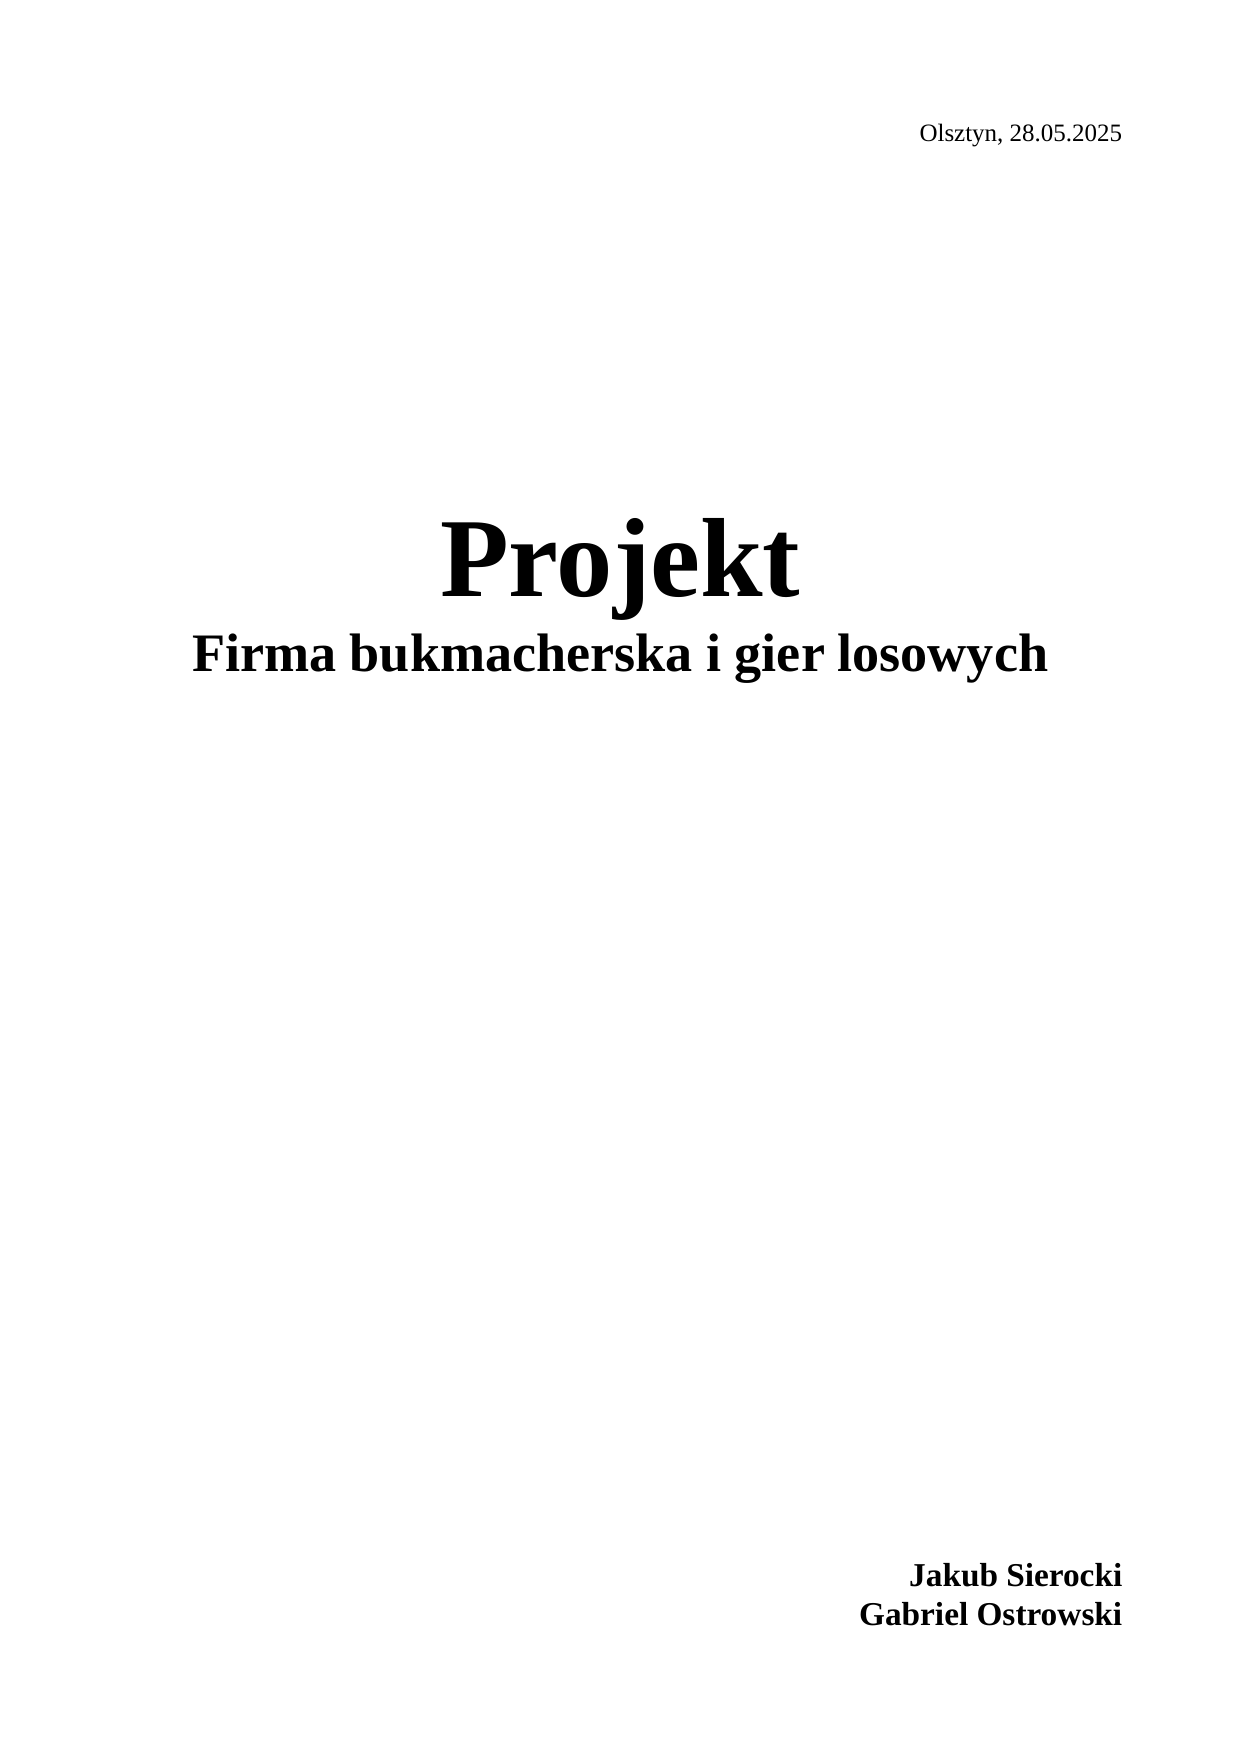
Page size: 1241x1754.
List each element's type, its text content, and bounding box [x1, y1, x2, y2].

text Projekt [118, 492, 1122, 621]
text Firma bukmacherska i gier losowych [118, 621, 1122, 683]
text Olsztyn, 28.05.2025 [118, 118, 1122, 147]
text Gabriel Ostrowski [118, 1594, 1122, 1632]
text Jakub Sierocki [118, 1556, 1122, 1594]
